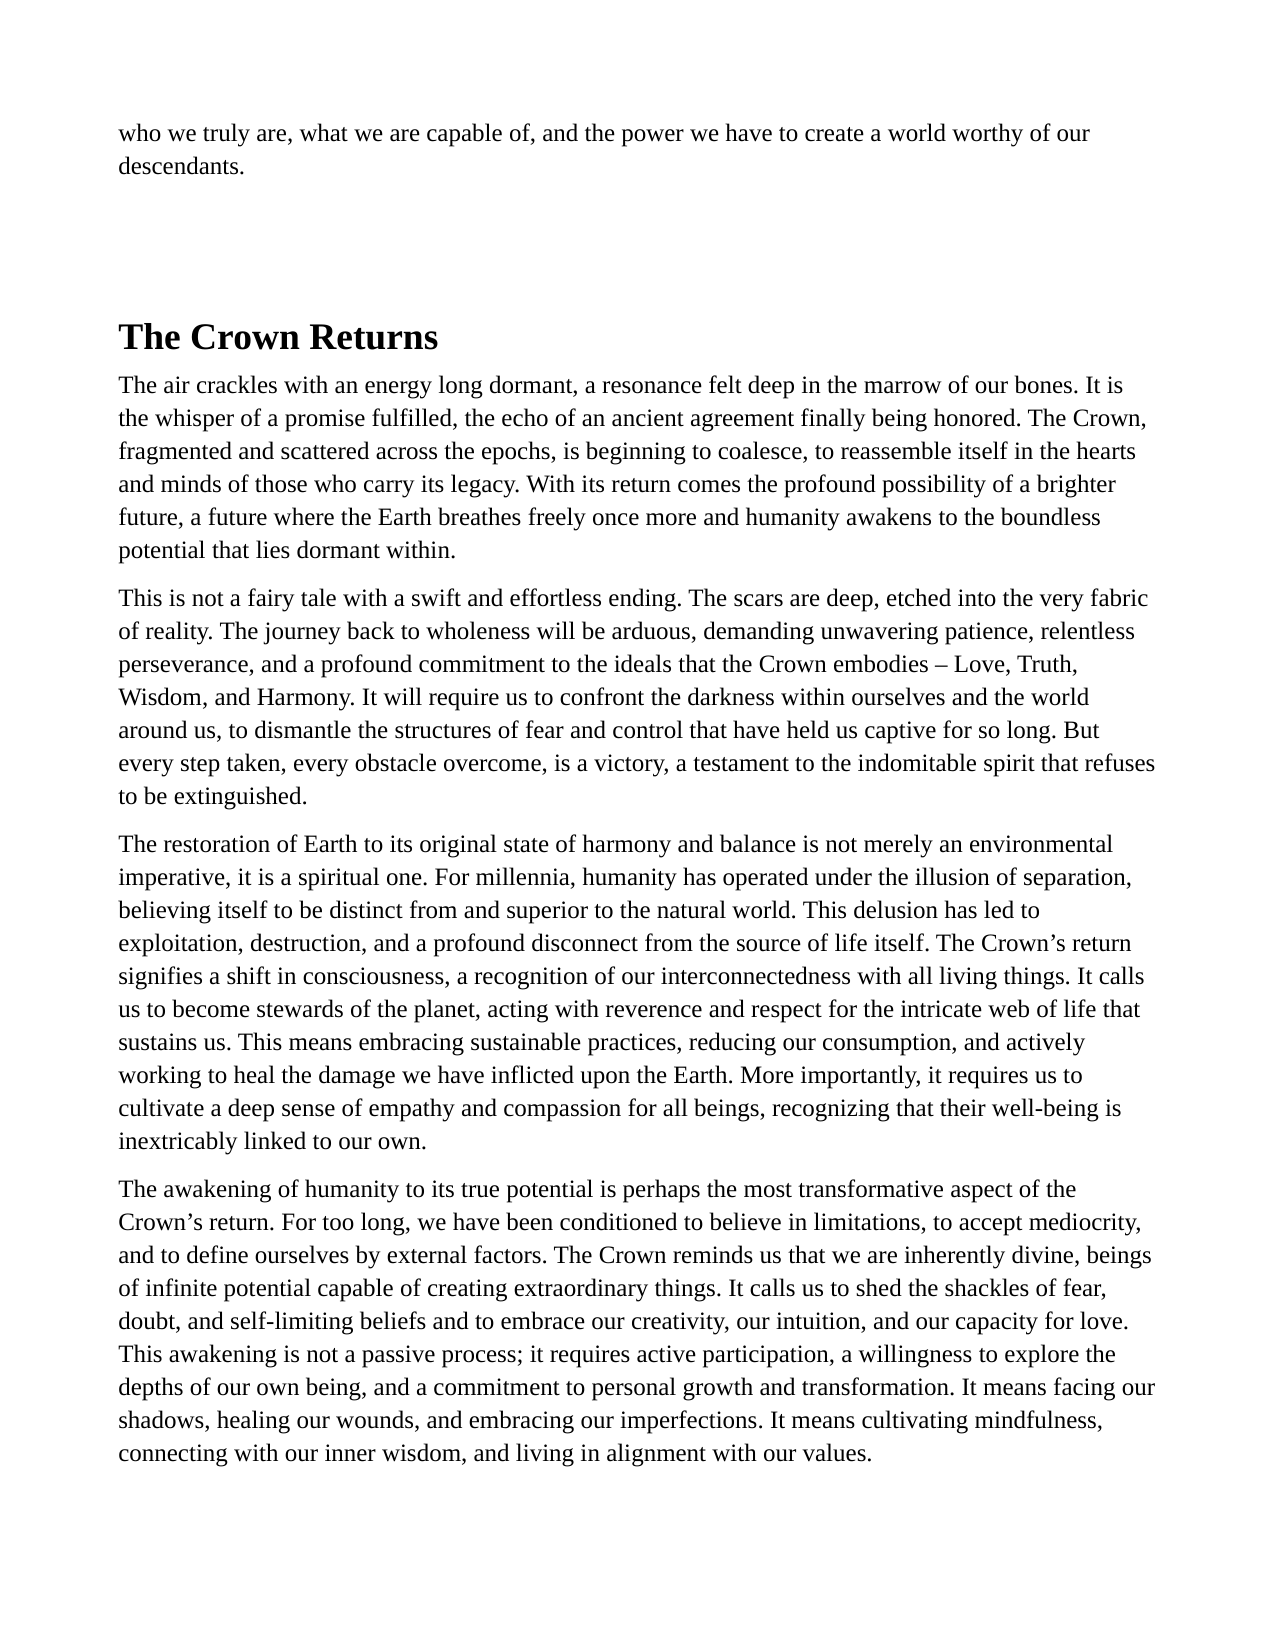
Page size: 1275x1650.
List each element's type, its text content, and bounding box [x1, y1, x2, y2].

text who we truly are, what we are capable of, and the power we have to create a world worthy of our descendants. [118, 118, 1157, 180]
subtitle The Crown Returns [118, 315, 1157, 358]
text This is not a fairy tale with a swift and effortless ending. The scars are deep, etched into the very fabric of reality. The journey back to wholeness will be arduous, demanding unwavering patience, relentless perseverance, and a profound commitment to the ideals that the Crown embodies – Love, Truth, Wisdom, and Harmony. It will require us to confront the darkness within ourselves and the world around us, to dismantle the structures of fear and control that have held us captive for so long. But every step taken, every obstacle overcome, is a victory, a testament to the indomitable spirit that refuses to be extinguished. [118, 583, 1157, 810]
text The awakening of humanity to its true potential is perhaps the most transformative aspect of the Crown’s return. For too long, we have been conditioned to believe in limitations, to accept mediocrity, and to define ourselves by external factors. The Crown reminds us that we are inherently divine, beings of infinite potential capable of creating extraordinary things. It calls us to shed the shackles of fear, doubt, and self-limiting beliefs and to embrace our creativity, our intuition, and our capacity for love. This awakening is not a passive process; it requires active participation, a willingness to explore the depths of our own being, and a commitment to personal growth and transformation. It means facing our shadows, healing our wounds, and embracing our imperfections. It means cultivating mindfulness, connecting with our inner wisdom, and living in alignment with our values. [118, 1174, 1157, 1467]
text The air crackles with an energy long dormant, a resonance felt deep in the marrow of our bones. It is the whisper of a promise fulfilled, the echo of an ancient agreement finally being honored. The Crown, fragmented and scattered across the epochs, is beginning to coalesce, to reassemble itself in the hearts and minds of those who carry its legacy. With its return comes the profound possibility of a brighter future, a future where the Earth breathes freely once more and humanity awakens to the boundless potential that lies dormant within. [118, 370, 1157, 564]
text The restoration of Earth to its original state of harmony and balance is not merely an environmental imperative, it is a spiritual one. For millennia, humanity has operated under the illusion of separation, believing itself to be distinct from and superior to the natural world. This delusion has led to exploitation, destruction, and a profound disconnect from the source of life itself. The Crown’s return signifies a shift in consciousness, a recognition of our interconnectedness with all living things. It calls us to become stewards of the planet, acting with reverence and respect for the intricate web of life that sustains us. This means embracing sustainable practices, reducing our consumption, and actively working to heal the damage we have inflicted upon the Earth. More importantly, it requires us to cultivate a deep sense of empathy and compassion for all beings, recognizing that their well-being is inextricably linked to our own. [118, 829, 1157, 1155]
